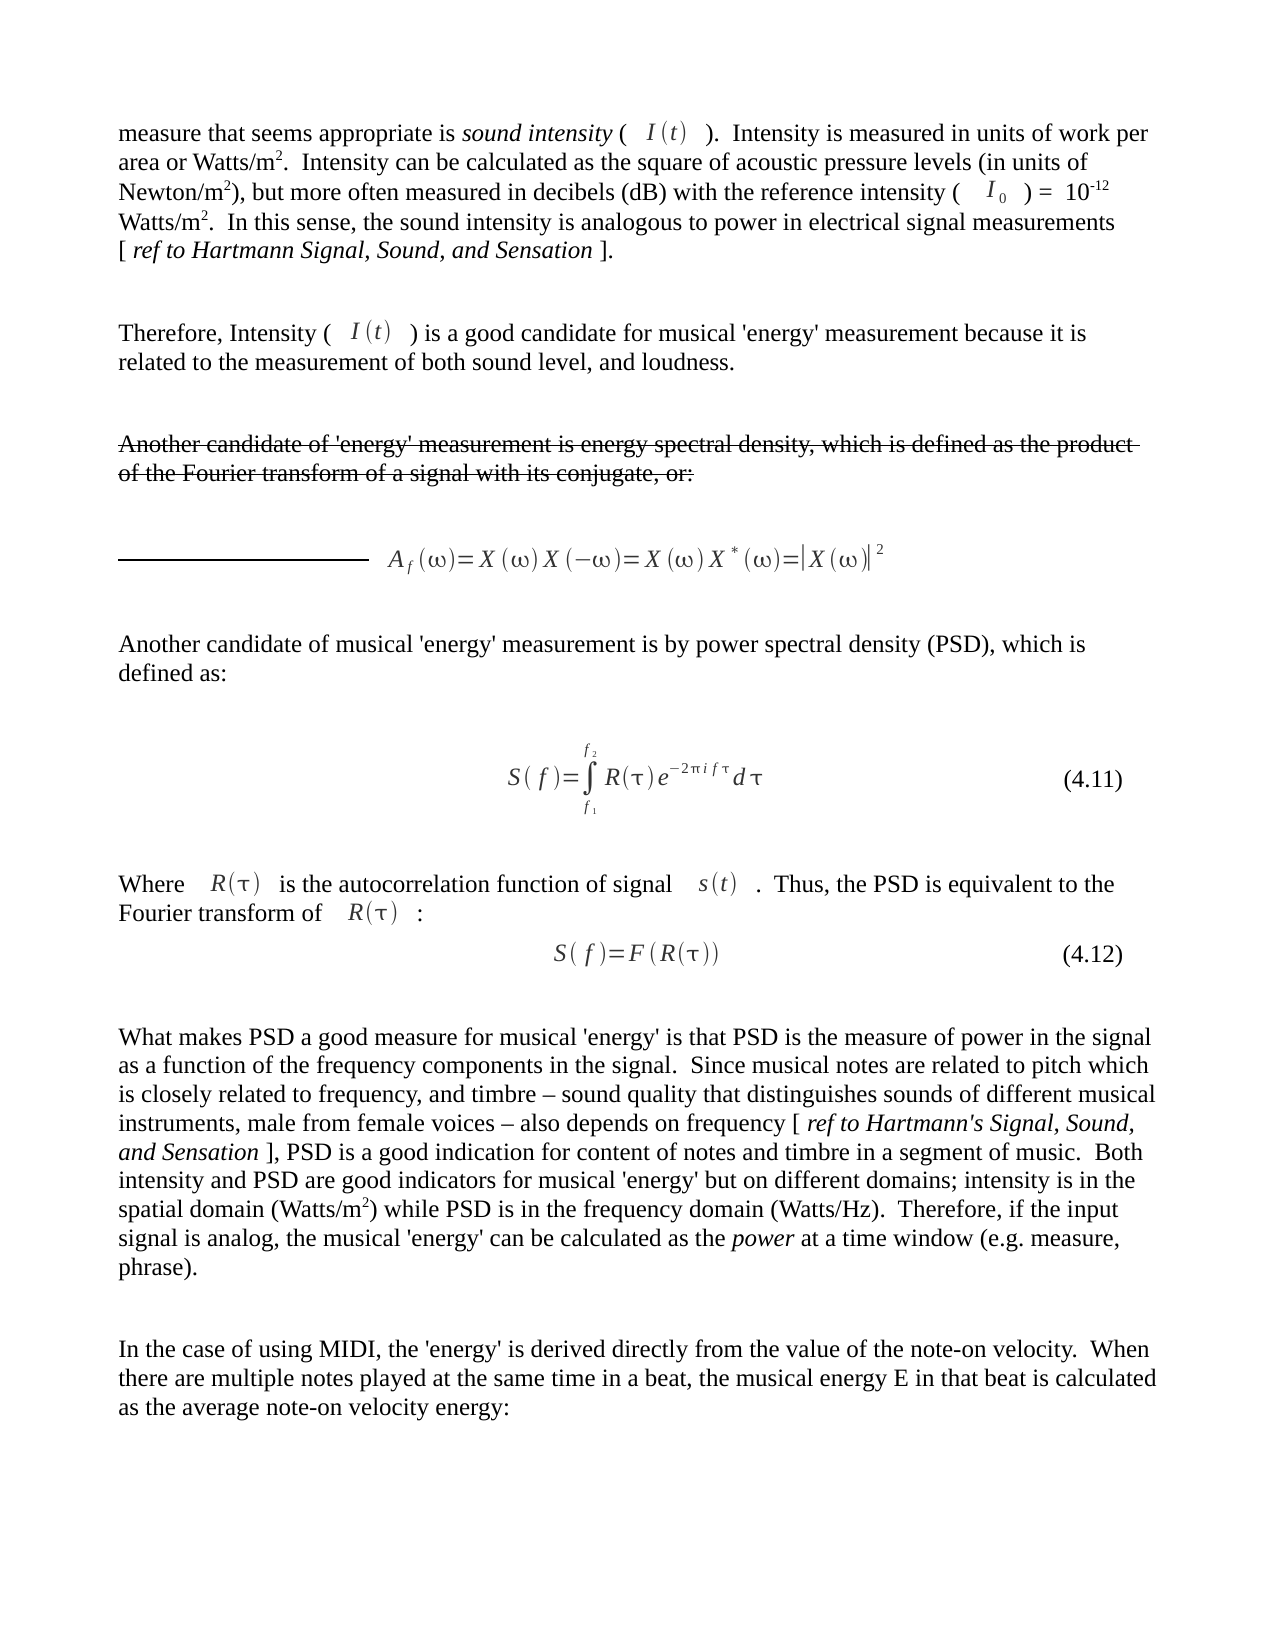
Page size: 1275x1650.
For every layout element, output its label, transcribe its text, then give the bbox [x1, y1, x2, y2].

text measure that seems appropriate is sound intensity (). Intensity is measured in units of work per area or Watts/m2. Intensity can be calculated as the square of acoustic pressure levels (in units of Newton/m2), but more often measured in decibels (dB) with the reference intensity ( ) = 10-12 Watts/m2. In this sense, the sound intensity is analogous to power in electrical signal measurements [ ref to Hartmann Signal, Sound, and Sensation ]. [118, 118, 1157, 264]
text Another candidate of musical 'energy' measurement is by power spectral density (PSD), which is defined as: [118, 629, 1157, 687]
text Therefore, Intensity () is a good candidate for musical 'energy' measurement because it is related to the measurement of both sound level, and loudness. [118, 318, 1157, 376]
text Another candidate of 'energy' measurement is energy spectral density, which is defined as the product of the Fourier transform of a signal with its conjugate, or: [118, 429, 1157, 487]
text Where is the autocorrelation function of signal . Thus, the PSD is equivalent to the Fourier transform of : [118, 869, 1157, 927]
text What makes PSD a good measure for musical 'energy' is that PSD is the measure of power in the signal as a function of the frequency components in the signal. Since musical notes are related to pitch which is closely related to frequency, and timbre – sound quality that distinguishes sounds of different musical instruments, male from female voices – also depends on frequency [ ref to Hartmann's Signal, Sound, and Sensation ], PSD is a good indication for content of notes and timbre in a segment of music. Both intensity and PSD are good indicators for musical 'energy' but on different domains; intensity is in the spatial domain (Watts/m2) while PSD is in the frequency domain (Watts/Hz). Therefore, if the input signal is analog, the musical 'energy' can be calculated as the power at a time window (e.g. measure, phrase). [118, 1022, 1157, 1281]
text In the case of using MIDI, the 'energy' is derived directly from the value of the note-on velocity. When there are multiple notes played at the same time in a beat, the musical energy E in that beat is calculated as the average note-on velocity energy: [118, 1334, 1157, 1421]
text (4.12) [118, 939, 1157, 968]
text (4.11) [118, 741, 1157, 816]
